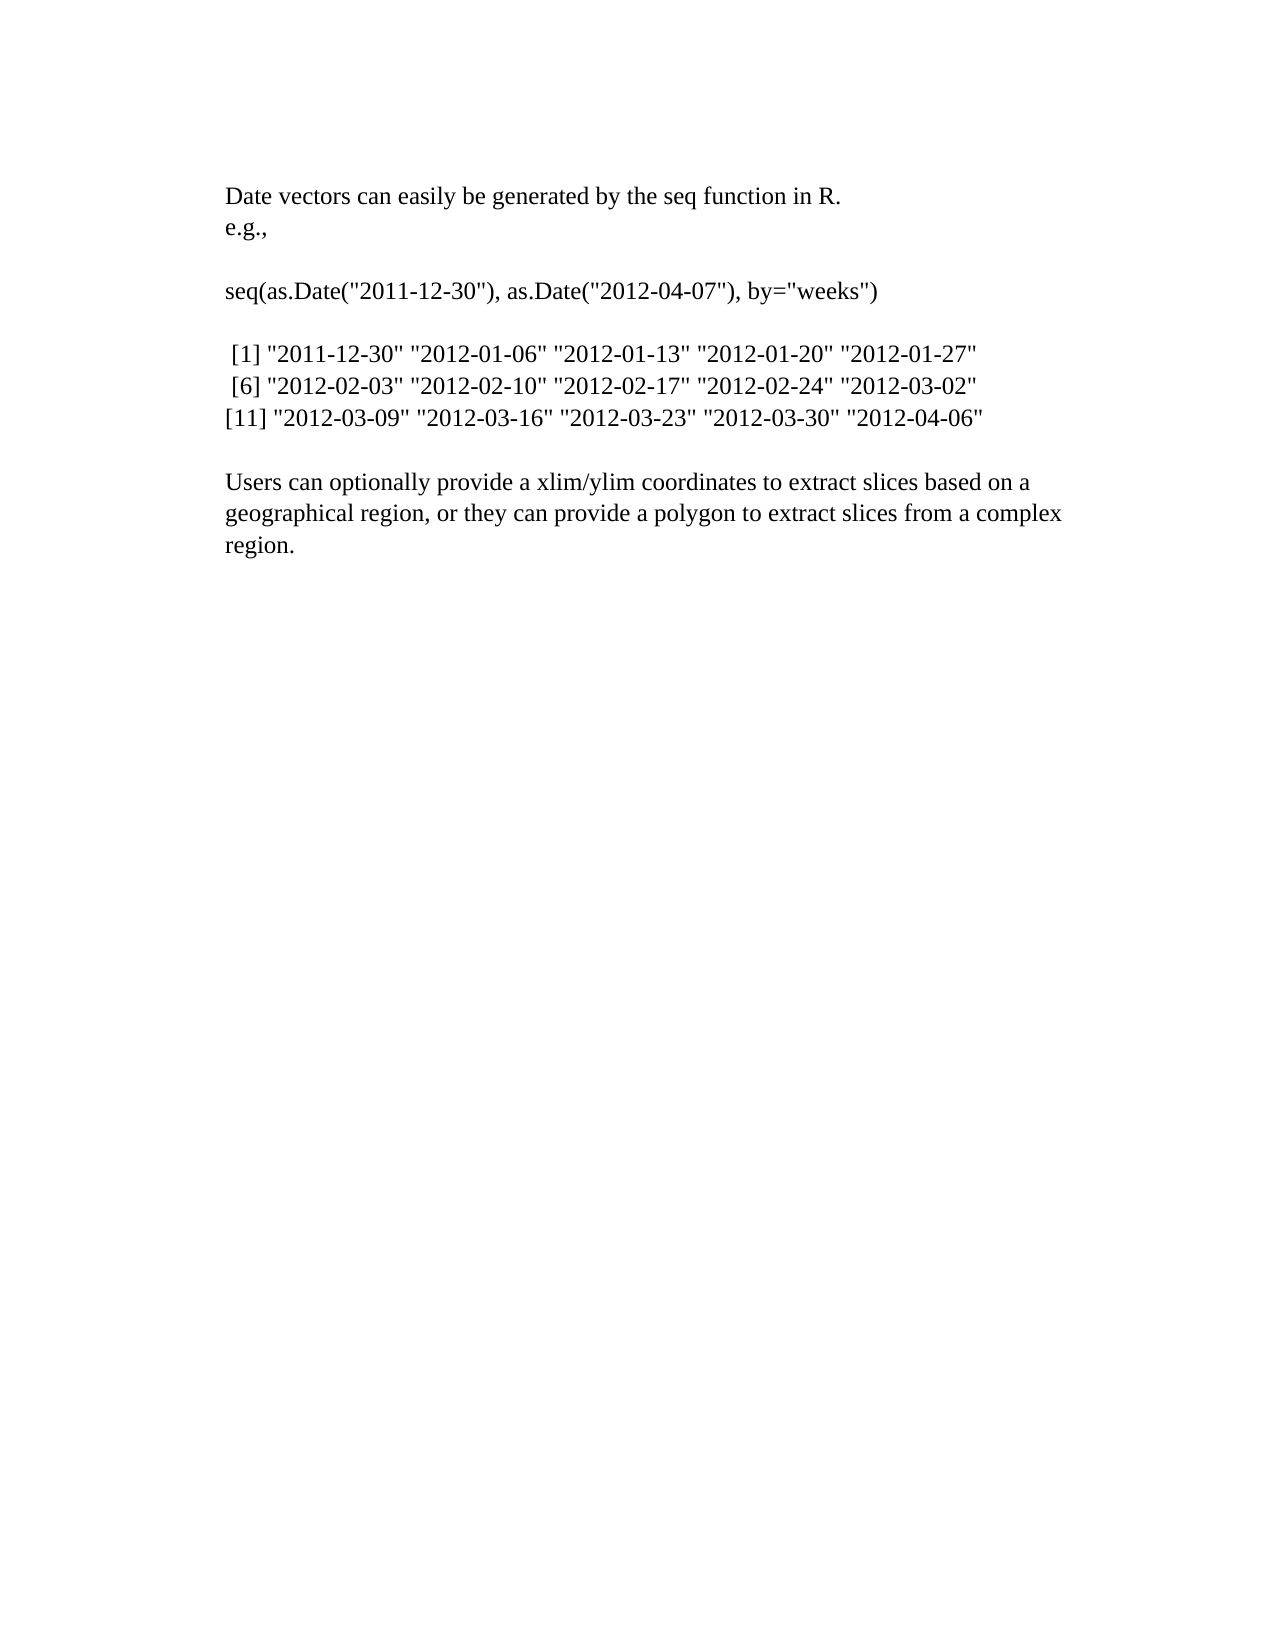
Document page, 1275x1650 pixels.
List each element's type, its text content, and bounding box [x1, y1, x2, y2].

text [1] "2011-12-30" "2012-01-06" "2012-01-13" "2012-01-20" "2012-01-27" [225, 341, 1125, 368]
text seq(as.Date("2011-12-30"), as.Date("2012-04-07"), by="weeks") [225, 277, 1125, 305]
text Date vectors can easily be generated by the seq function in R. [225, 182, 1125, 209]
text Users can optionally provide a xlim/ylim coordinates to extract slices based on a geographical region, or they can provide a polygon to extract slices from a complex region. [225, 468, 1125, 559]
text [11] "2012-03-09" "2012-03-16" "2012-03-23" "2012-03-30" "2012-04-06" [225, 404, 1125, 432]
text [6] "2012-02-03" "2012-02-10" "2012-02-17" "2012-02-24" "2012-03-02" [225, 372, 1125, 400]
text e.g., [225, 213, 1125, 241]
